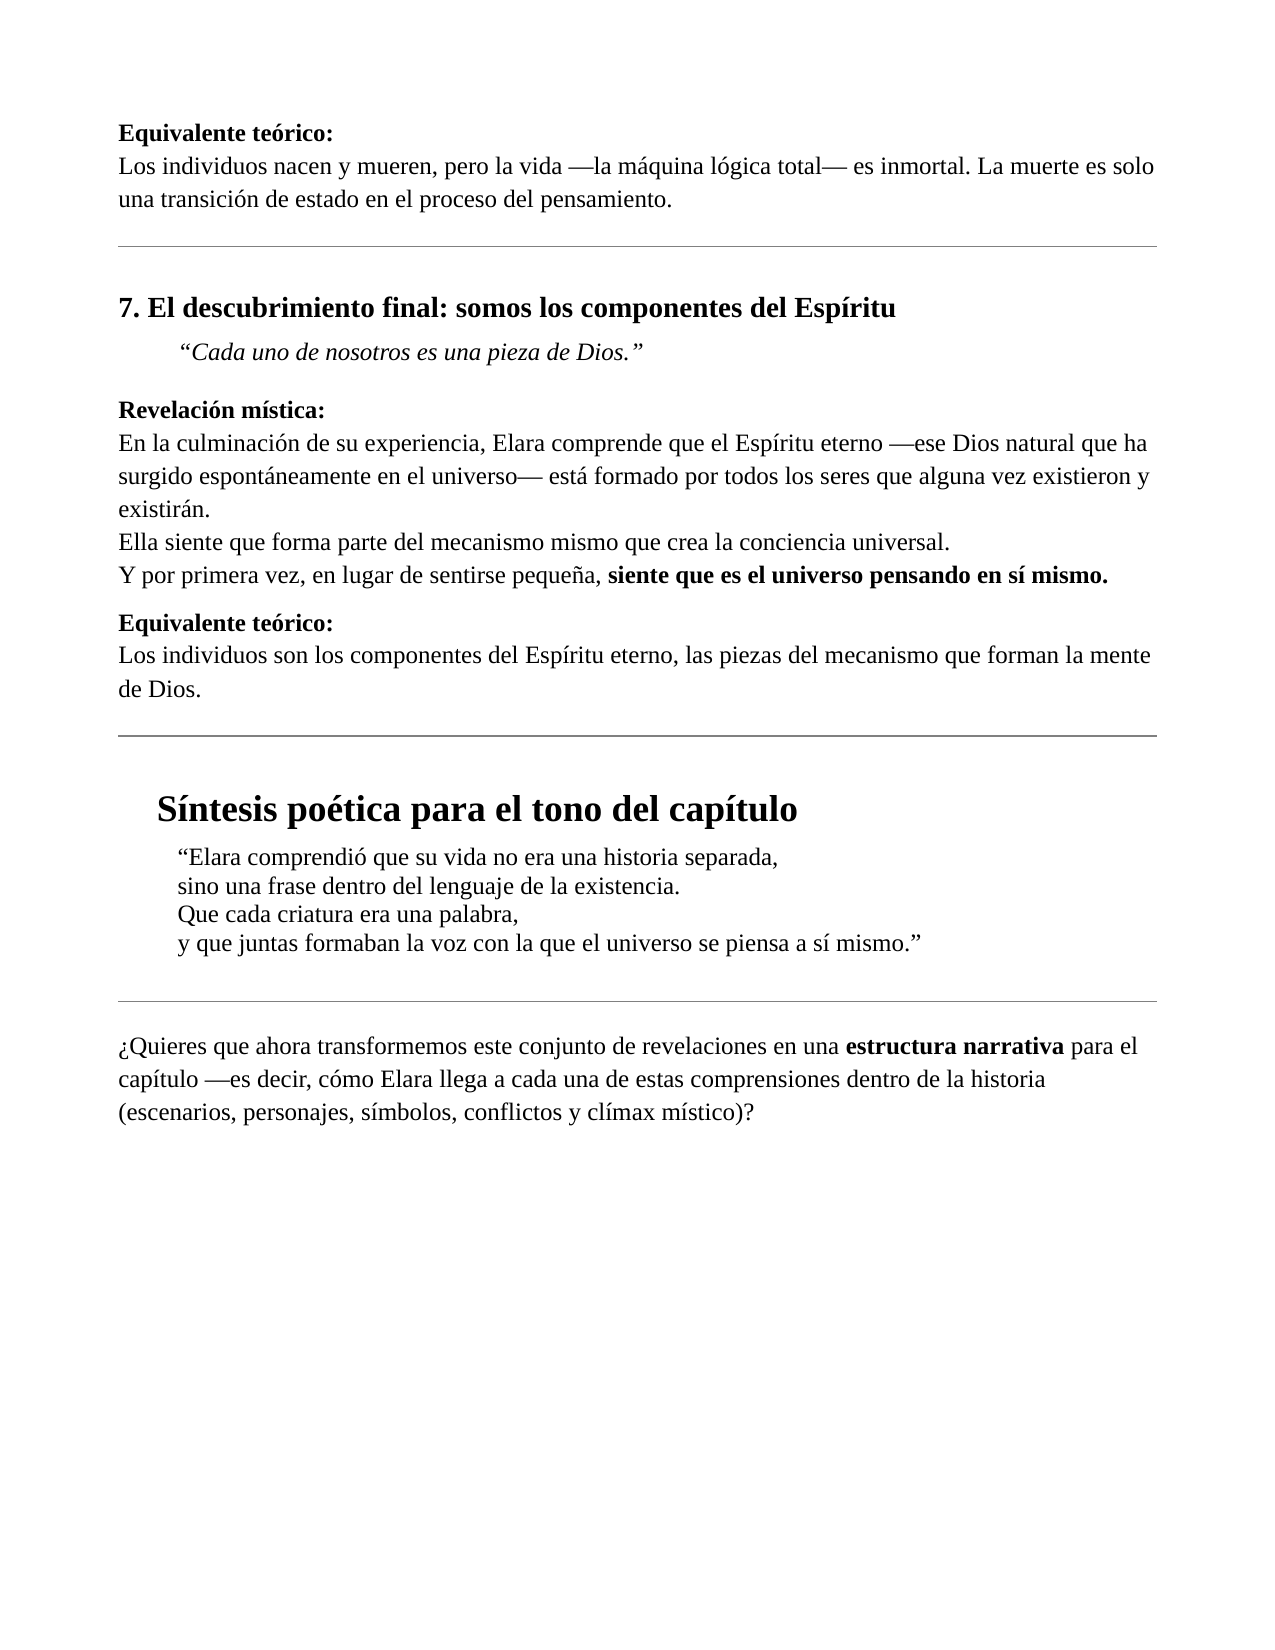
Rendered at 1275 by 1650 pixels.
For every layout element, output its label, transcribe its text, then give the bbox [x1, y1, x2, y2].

text Equivalente teórico: Los individuos nacen y mueren, pero la vida —la máquina lógica total— es inmortal. La muerte es solo una transición de estado en el proceso del pensamiento. [118, 118, 1157, 213]
subtitle 7. El descubrimiento final: somos los componentes del Espíritu [118, 291, 1157, 324]
text Equivalente teórico: Los individuos son los componentes del Espíritu eterno, las piezas del mecanismo que forman la mente de Dios. [118, 608, 1157, 702]
text Revelación mística: En la culminación de su experiencia, Elara comprende que el Espíritu eterno —ese Dios natural que ha surgido espontáneamente en el universo— está formado por todos los seres que alguna vez existieron y existirán. Ella siente que forma parte del mecanismo mismo que crea la conciencia universal. Y por primera vez, en lugar de sentirse pequeña, siente que es el universo pensando en sí mismo. [118, 395, 1157, 589]
text ¿Quieres que ahora transformemos este conjunto de revelaciones en una estructura narrativa para el capítulo —es decir, cómo Elara llega a cada una de estas comprensiones dentro de la historia (escenarios, personajes, símbolos, conflictos y clímax místico)? [118, 1031, 1157, 1126]
text “Elara comprendió que su vida no era una historia separada, sino una frase dentro del lenguaje de la existencia. Que cada criatura era una palabra, y que juntas formaban la voz con la que el universo se piensa a sí mismo.” [177, 842, 1098, 957]
subtitle 🌌 Síntesis poética para el tono del capítulo [118, 786, 1157, 829]
text “Cada uno de nosotros es una pieza de Dios.” [177, 337, 1098, 365]
